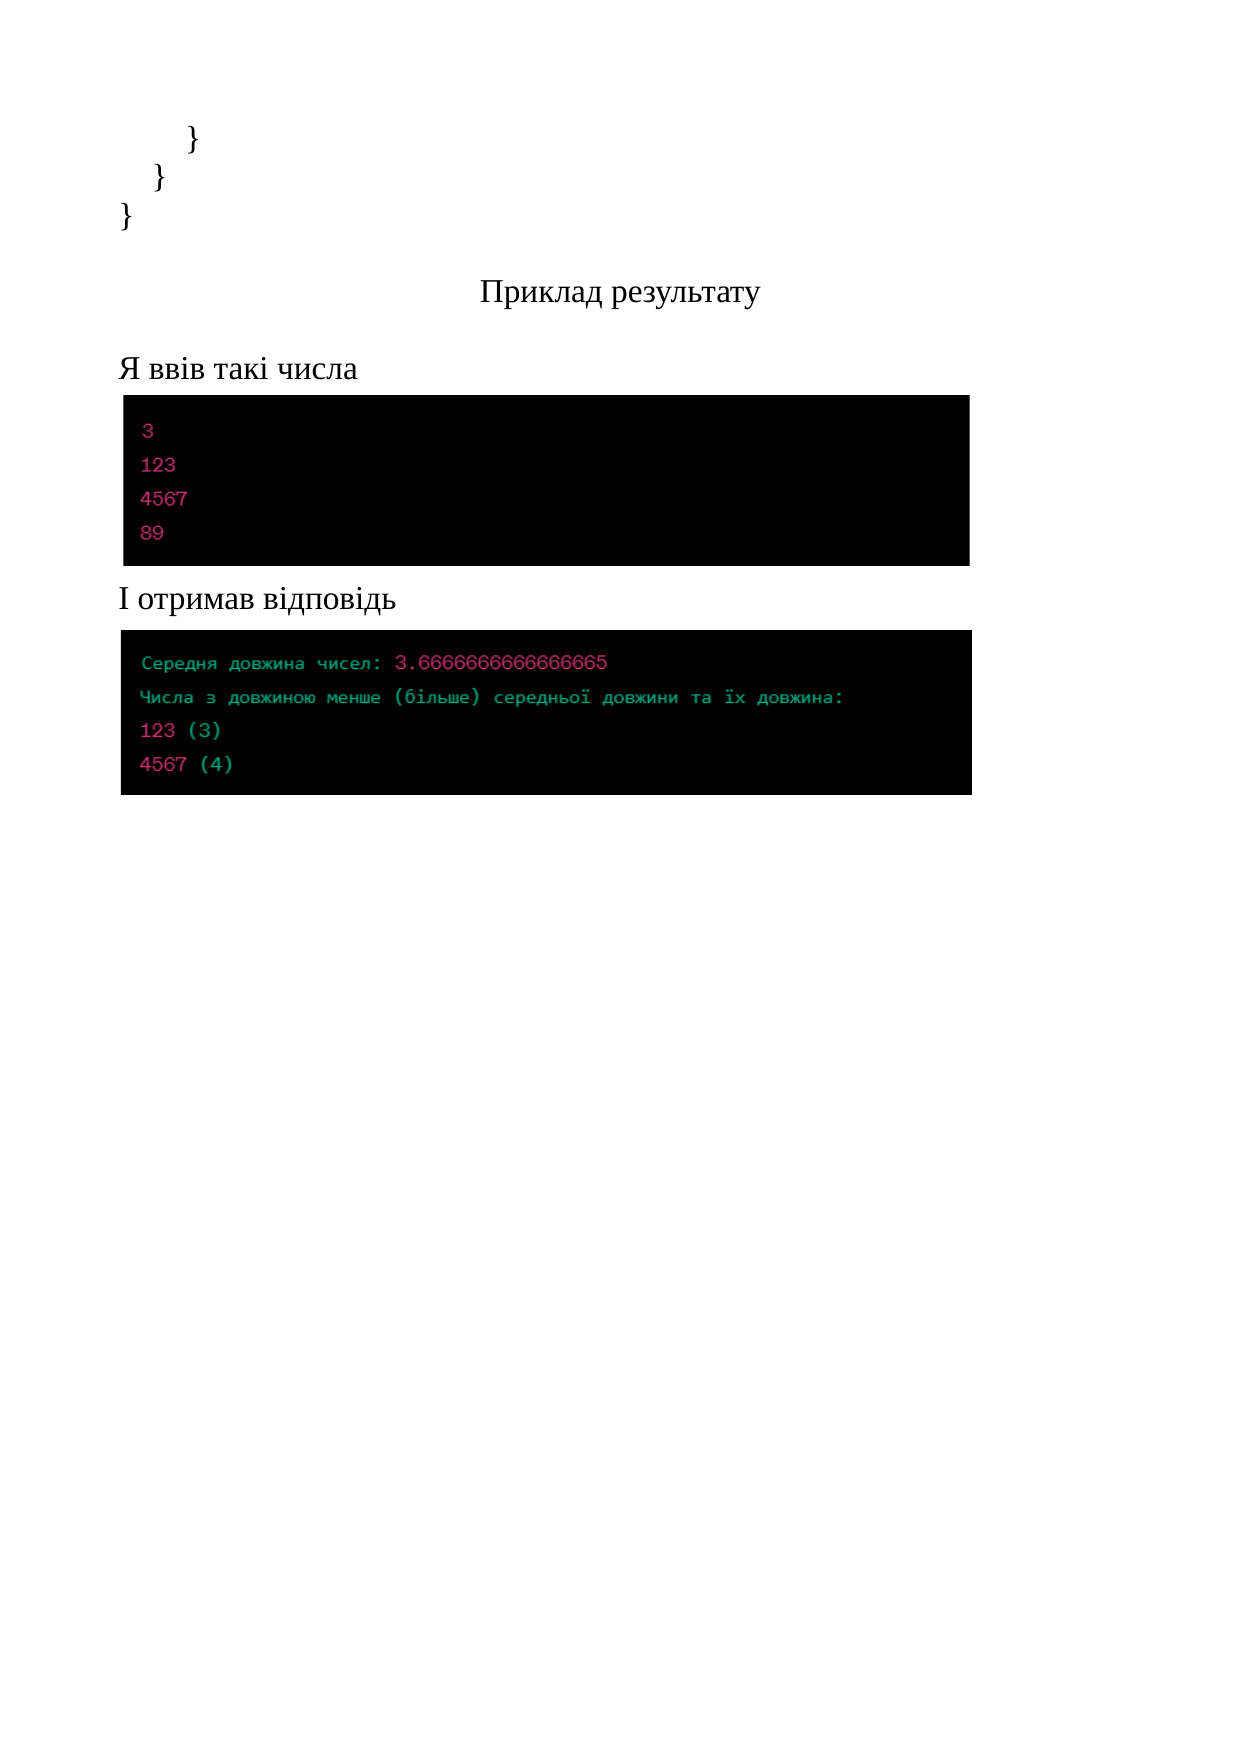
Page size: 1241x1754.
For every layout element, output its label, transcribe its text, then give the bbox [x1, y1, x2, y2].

picture [123, 395, 970, 566]
text І отримав відповідь [118, 578, 1122, 616]
picture [120, 630, 972, 795]
text Приклад результату [118, 271, 1122, 310]
text } [118, 195, 1122, 233]
text } [118, 156, 1122, 195]
text Я ввів такі числа [118, 348, 1122, 386]
text } [118, 118, 1122, 156]
